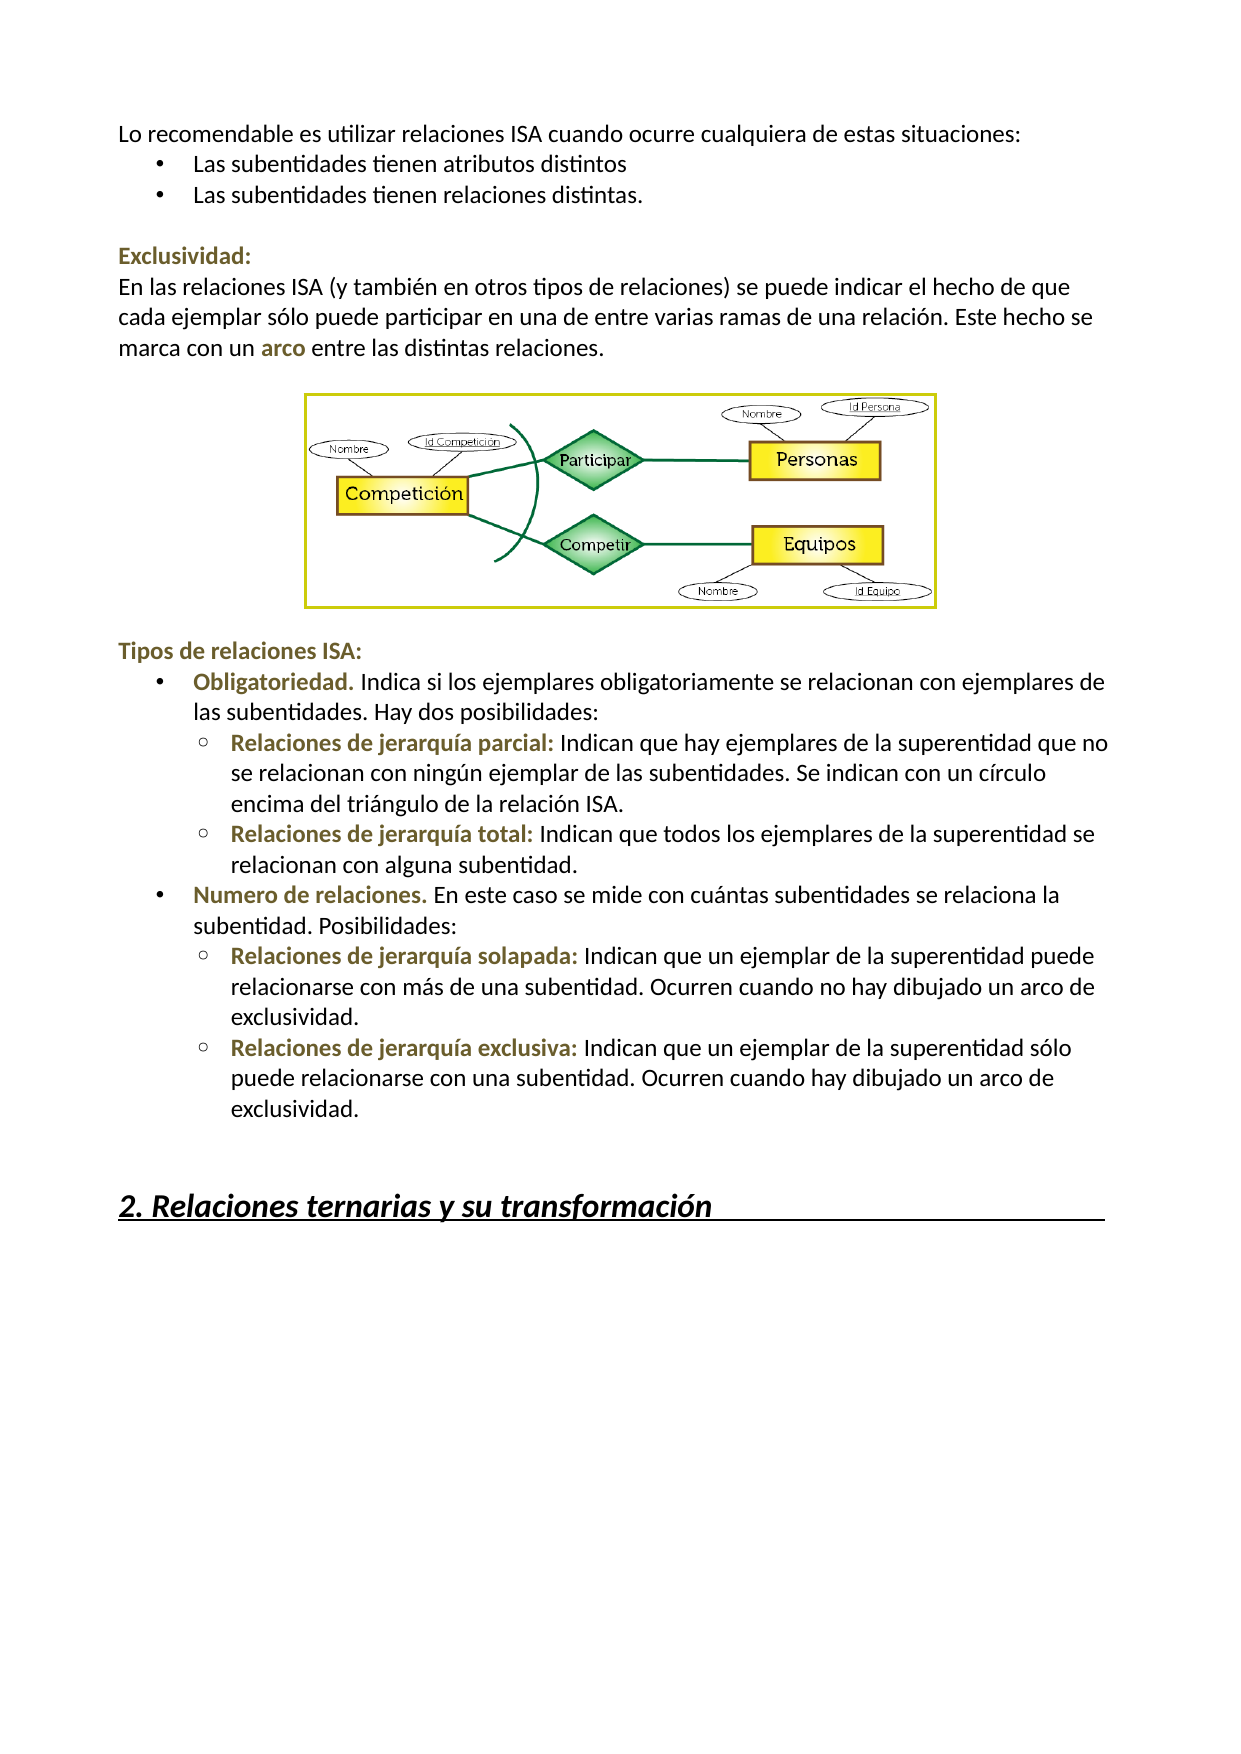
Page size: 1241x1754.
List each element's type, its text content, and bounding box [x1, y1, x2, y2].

text En las relaciones ISA (y también en otros tipos de relaciones) se puede indicar el hecho de que cada ejemplar sólo puede participar en una de entre varias ramas de una relación. Este hecho se marca con un arco entre las distintas relaciones. [118, 271, 1122, 362]
list Relaciones de jerarquía exclusiva: Indican que un ejemplar de la superentidad sólo puede relacionarse con una subentidad. Ocurren cuando hay dibujado un arco de exclusividad. [193, 1032, 1122, 1123]
list Relaciones de jerarquía total: Indican que todos los ejemplares de la superentidad se relacionan con alguna subentidad. [193, 818, 1122, 879]
list Relaciones de jerarquía solapada: Indican que un ejemplar de la superentidad puede relacionarse con más de una subentidad. Ocurren cuando no hay dibujado un arco de exclusividad. [193, 940, 1122, 1032]
list Las subentidades tienen atributos distintos [156, 149, 1122, 179]
list Obligatoriedad. Indica si los ejemplares obligatoriamente se relacionan con ejemplares de las subentidades. Hay dos posibilidades: [156, 666, 1122, 727]
list Numero de relaciones. En este caso se mide con cuántas subentidades se relaciona la subentidad. Posibilidades: [156, 879, 1122, 940]
text Tipos de relaciones ISA: [118, 635, 1122, 666]
text Exclusividad: [118, 240, 1122, 271]
text Lo recomendable es utilizar relaciones ISA cuando ocurre cualquiera de estas situaciones: [118, 118, 1122, 149]
list Las subentidades tienen relaciones distintas. [156, 179, 1122, 210]
list Relaciones de jerarquía parcial: Indican que hay ejemplares de la superentidad que no se relacionan con ningún ejemplar de las subentidades. Se indican con un círculo encima del triángulo de la relación ISA. [193, 727, 1122, 818]
text 2. Relaciones ternarias y su transformación [118, 1184, 1122, 1225]
